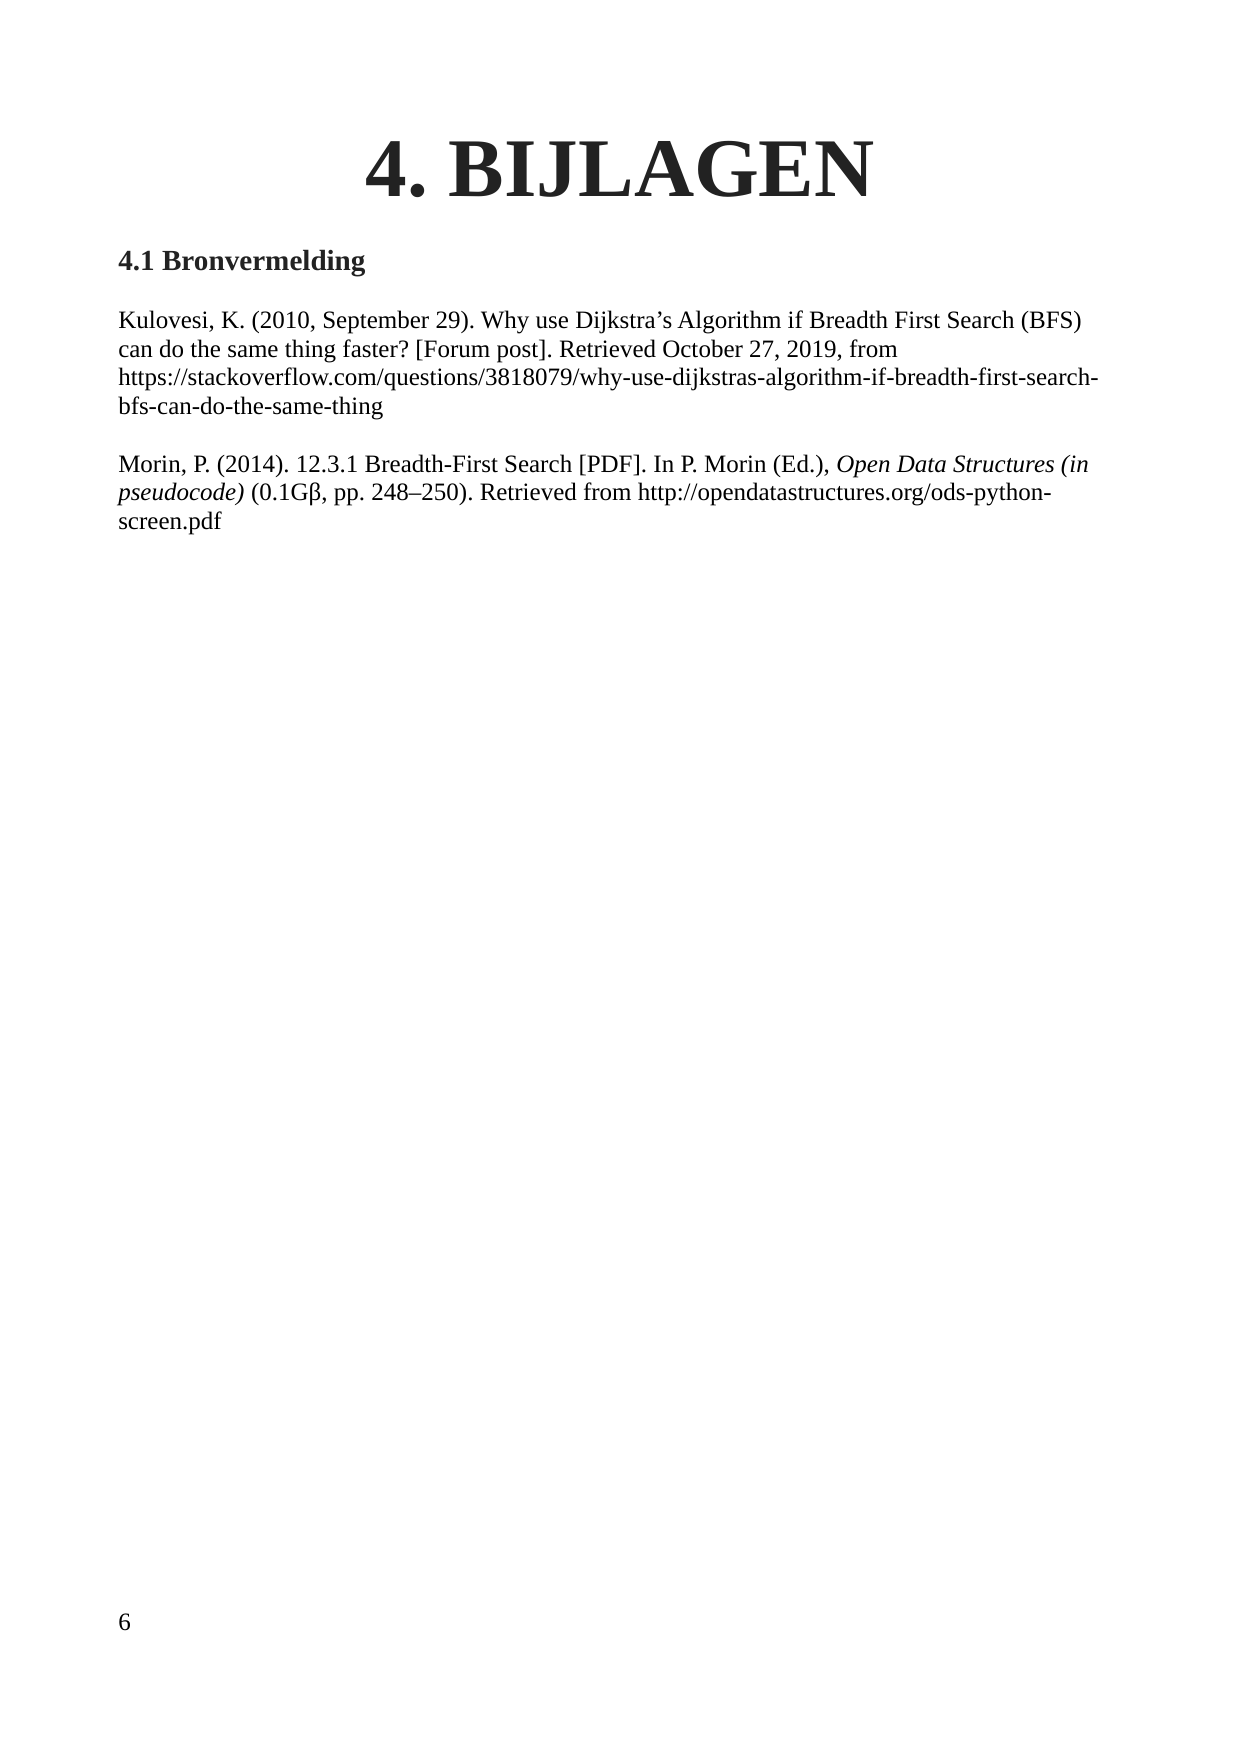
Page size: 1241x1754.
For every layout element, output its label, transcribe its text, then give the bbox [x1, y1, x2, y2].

text 4. BIJLAGEN [118, 118, 1122, 214]
text 4.1 Bronvermelding [118, 243, 1122, 276]
text Morin, P. (2014). 12.3.1 Breadth-First Search [PDF]. In P. Morin (Ed.), Open Data Structures (in pseudocode) (0.1Gβ, pp. 248–250). Retrieved from http://opendatastructures.org/ods-python-screen.pdf [118, 449, 1122, 535]
text Kulovesi, K. (2010, September 29). Why use Dijkstra’s Algorithm if Breadth First Search (BFS) can do the same thing faster? [Forum post]. Retrieved October 27, 2019, from https://stackoverflow.com/questions/3818079/why-use-dijkstras-algorithm-if-breadth-first-search-bfs-can-do-the-same-thing [118, 305, 1122, 420]
